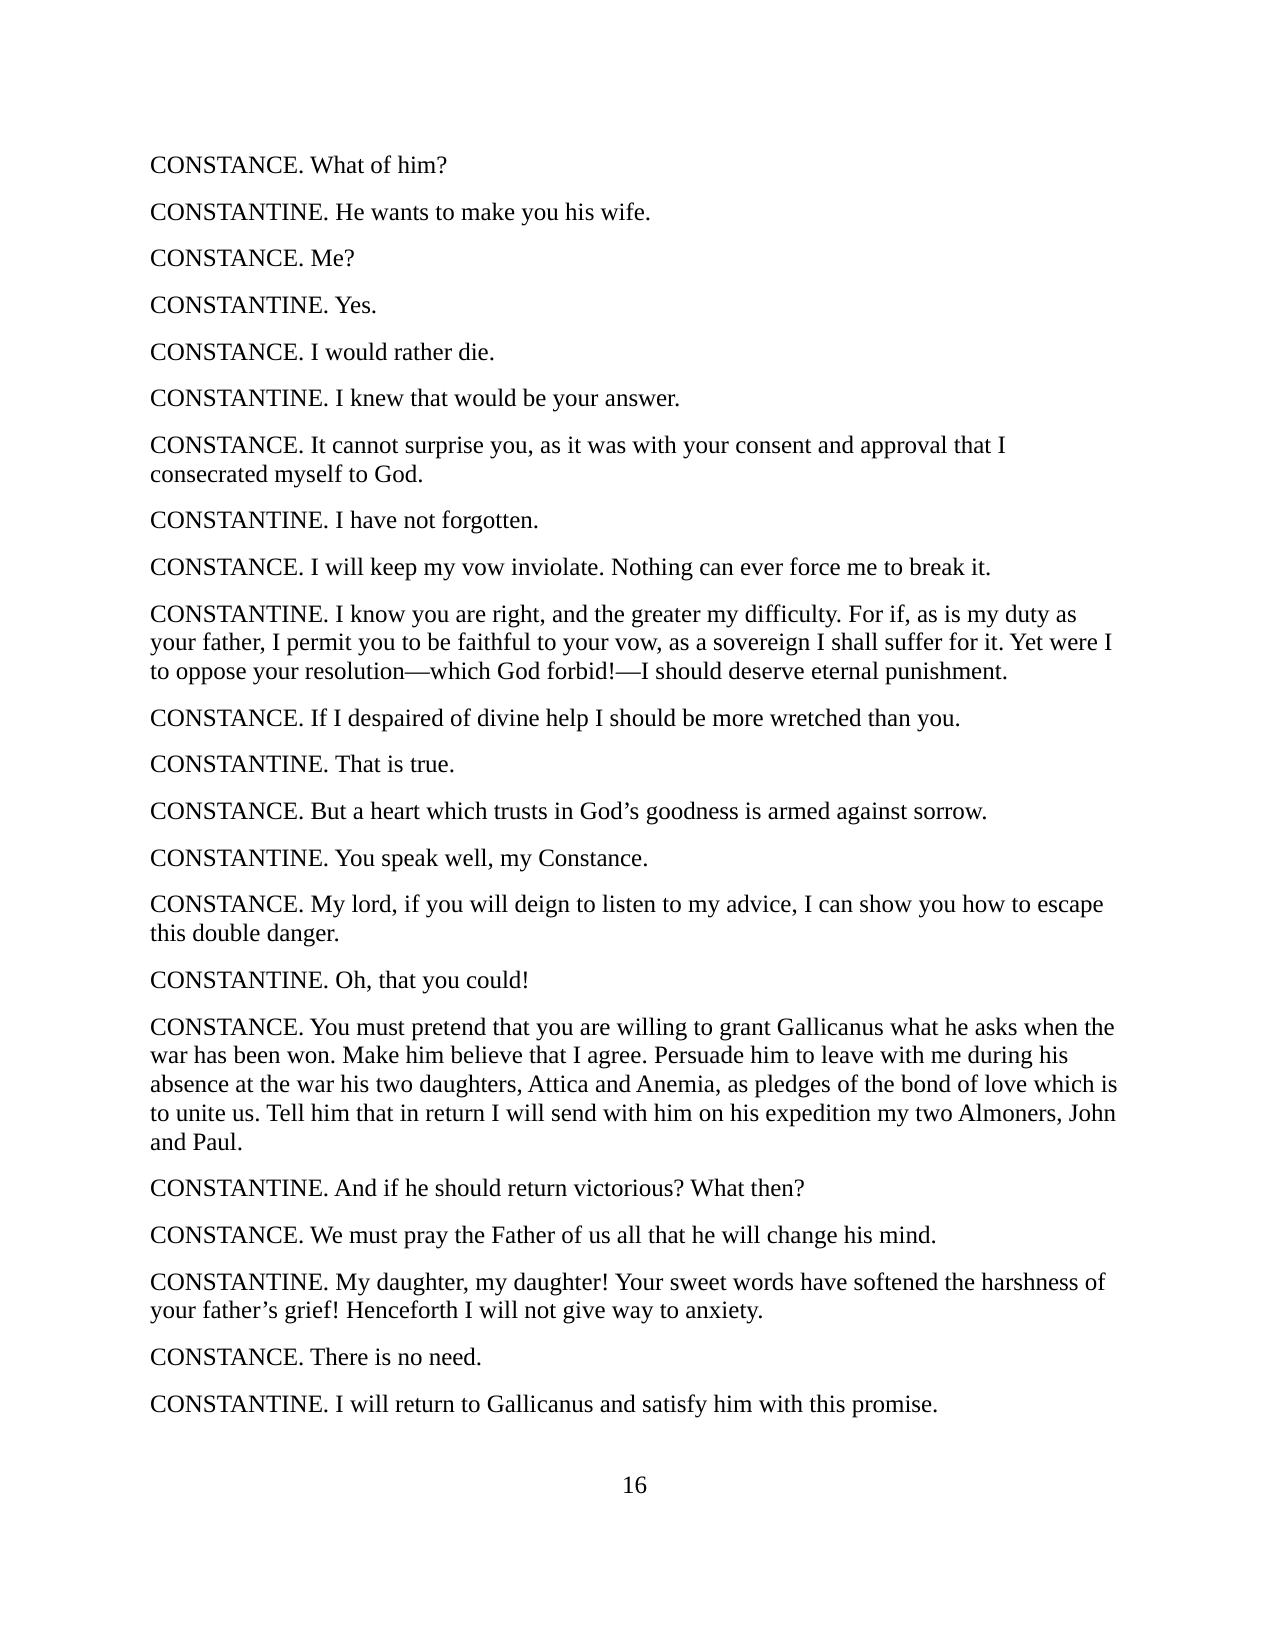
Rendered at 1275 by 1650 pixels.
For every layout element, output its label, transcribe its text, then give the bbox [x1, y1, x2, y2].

text CONSTANCE. It cannot surprise you, as it was with your consent and approval that I consecrated myself to God. [150, 430, 1125, 487]
text CONSTANTINE. That is true. [150, 749, 1125, 778]
text CONSTANCE. Me? [150, 243, 1125, 272]
text CONSTANTINE. And if he should return victorious? What then? [150, 1173, 1125, 1202]
text CONSTANTINE. I know you are right, and the greater my difficulty. For if, as is my duty as your father, I permit you to be faithful to your vow, as a sovereign I shall suffer for it. Yet were I to oppose your resolution—which God forbid!—I should deserve eternal punishment. [150, 599, 1125, 685]
text CONSTANCE. You must pretend that you are willing to grant Gallicanus what he asks when the war has been won. Make him believe that I agree. Persuade him to leave with me during his absence at the war his two daughters, Attica and Anemia, as pledges of the bond of love which is to unite us. Tell him that in return I will send with him on his expedition my two Almoners, John and Paul. [150, 1012, 1125, 1155]
text CONSTANCE. I will keep my vow inviolate. Nothing can ever force me to break it. [150, 552, 1125, 581]
text CONSTANTINE. He wants to make you his wife. [150, 197, 1125, 225]
text CONSTANTINE. I knew that would be your answer. [150, 383, 1125, 412]
text CONSTANCE. What of him? [150, 150, 1125, 179]
text CONSTANTINE. Yes. [150, 290, 1125, 319]
text CONSTANCE. We must pray the Father of us all that he will change his mind. [150, 1220, 1125, 1249]
text CONSTANTINE. I have not forgotten. [150, 505, 1125, 534]
text CONSTANTINE. I will return to Gallicanus and satisfy him with this promise. [150, 1389, 1125, 1417]
text CONSTANTINE. You speak well, my Constance. [150, 843, 1125, 872]
text CONSTANCE. My lord, if you will deign to listen to my advice, I can show you how to escape this double danger. [150, 889, 1125, 947]
text CONSTANTINE. My daughter, my daughter! Your sweet words have softened the harshness of your father’s grief! Henceforth I will not give way to anxiety. [150, 1267, 1125, 1324]
text CONSTANTINE. Oh, that you could! [150, 965, 1125, 994]
text CONSTANCE. If I despaired of divine help I should be more wretched than you. [150, 703, 1125, 732]
text CONSTANCE. I would rather die. [150, 337, 1125, 365]
text CONSTANCE. But a heart which trusts in God’s goodness is armed against sorrow. [150, 796, 1125, 825]
text CONSTANCE. There is no need. [150, 1342, 1125, 1371]
